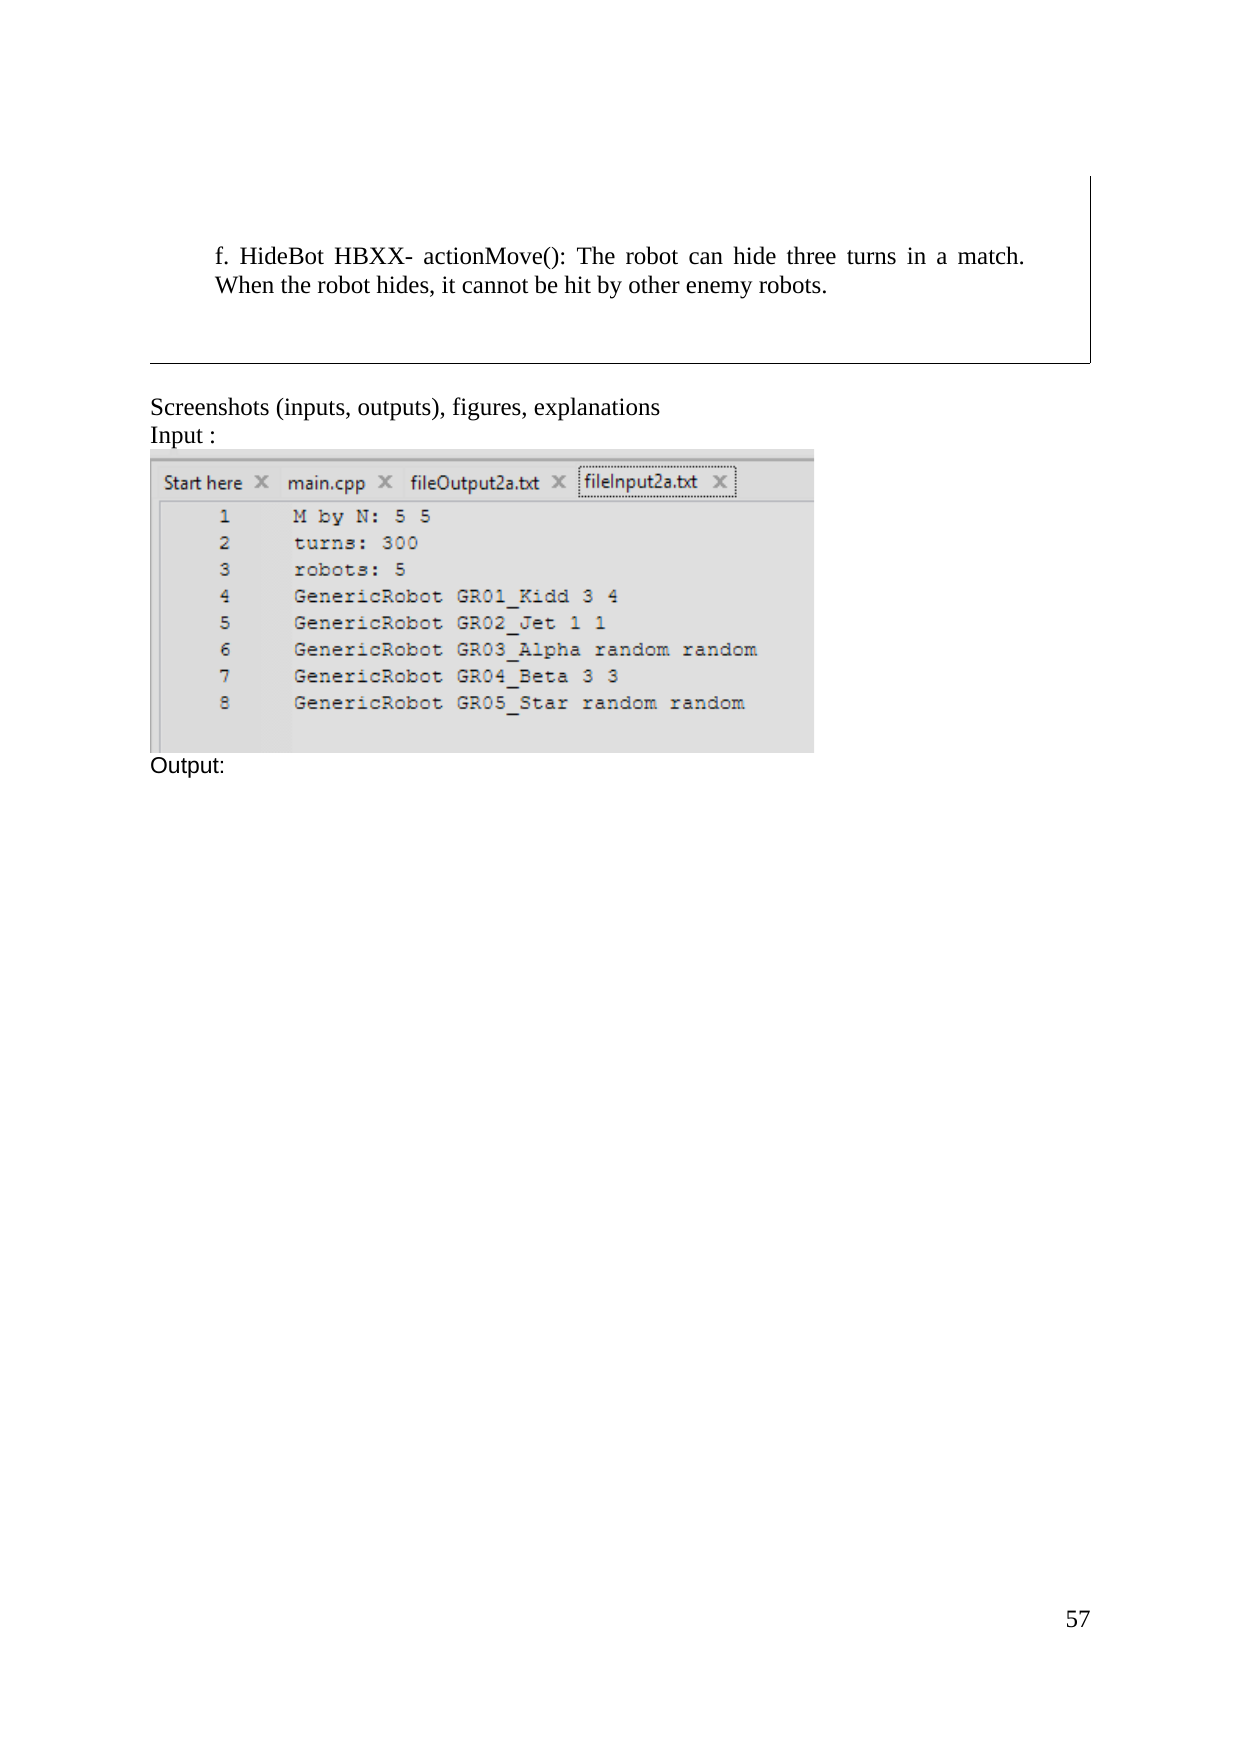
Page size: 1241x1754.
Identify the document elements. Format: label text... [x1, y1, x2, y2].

text Input : [150, 421, 1090, 449]
text Screenshots (inputs, outputs), figures, explanations [150, 392, 1090, 421]
text Output: [150, 752, 1090, 779]
text f. HideBot HBXX- actionMove(): The robot can hide three turns in a match. When the robot hides, it cannot be hit by other enemy robots. [150, 176, 1090, 363]
